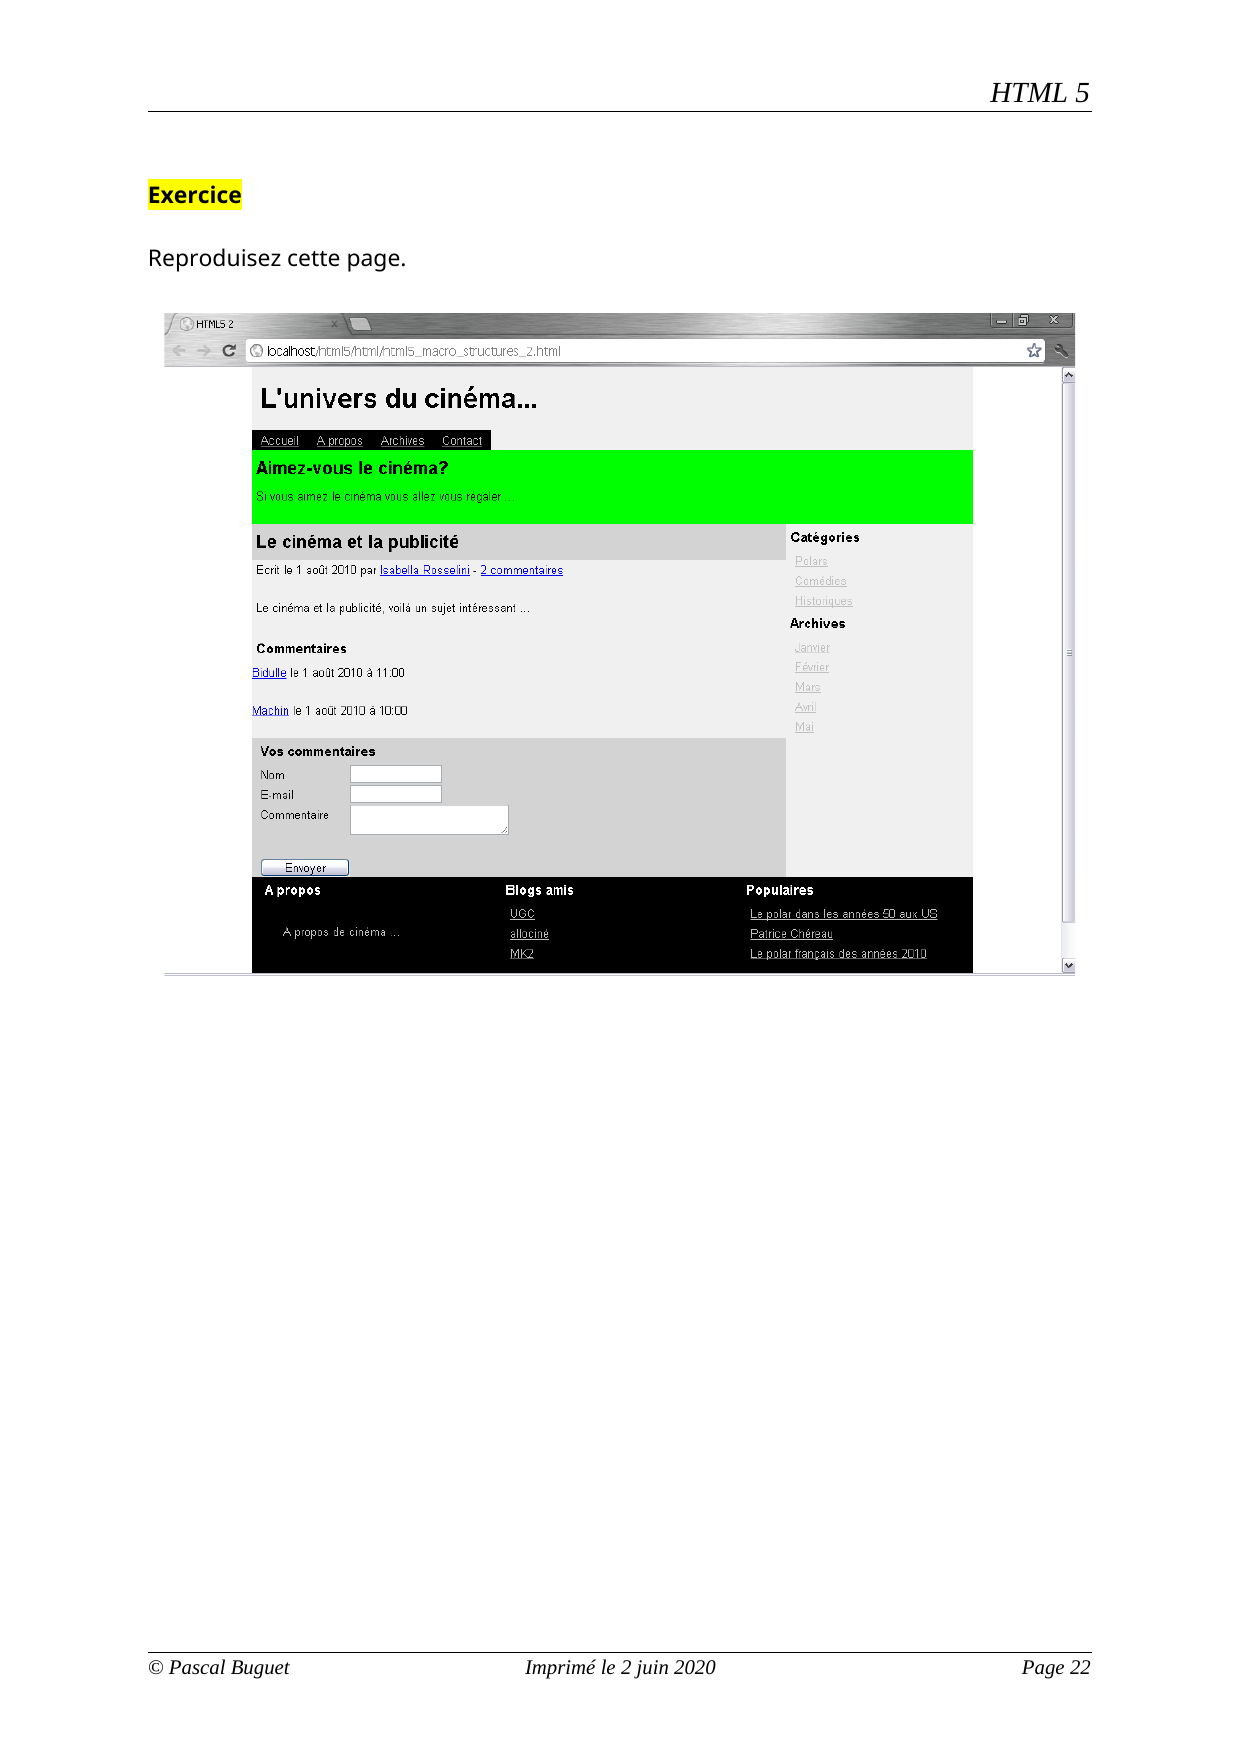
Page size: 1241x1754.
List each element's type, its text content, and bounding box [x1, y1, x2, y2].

text Exercice [148, 179, 1092, 210]
text Reproduisez cette page. [148, 241, 1092, 273]
picture [164, 313, 1075, 976]
